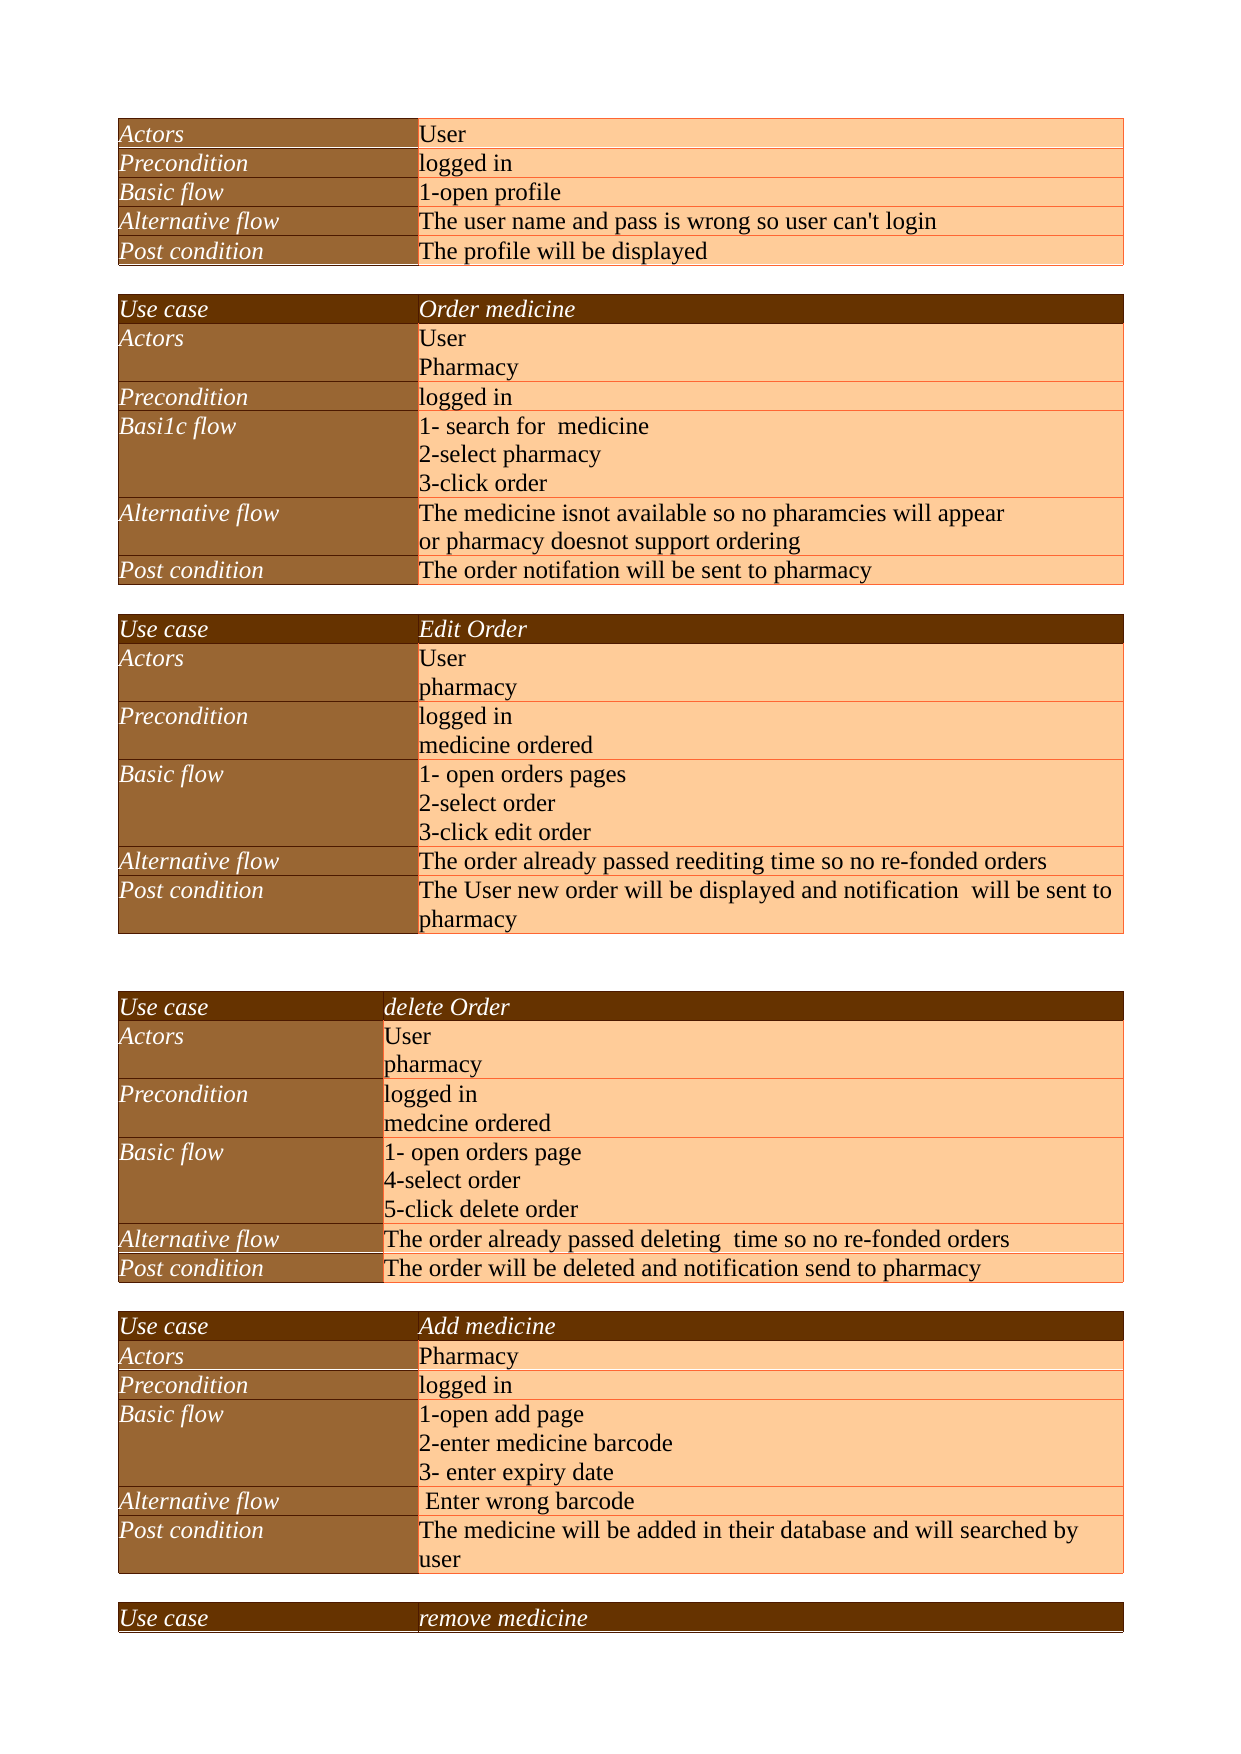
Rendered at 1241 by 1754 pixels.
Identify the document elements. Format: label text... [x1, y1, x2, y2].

table_cell The order already passed deleting time so no re-fonded orders [384, 1224, 1123, 1252]
table_cell Actors [119, 644, 418, 701]
table_cell Basic flow [119, 760, 418, 846]
table_cell Actors [119, 324, 418, 381]
table_cell Basic flow [119, 178, 418, 206]
table_cell Basic flow [119, 1138, 383, 1223]
table_cell logged in [419, 382, 1123, 410]
table_cell Pharmacy [419, 1341, 1123, 1369]
table_header Use case [119, 992, 383, 1020]
table_header delete Order [384, 992, 1123, 1020]
table_cell logged in [419, 1371, 1123, 1399]
table_cell Actors [119, 1021, 383, 1078]
table_cell User Pharmacy [419, 324, 1123, 381]
table_cell 1- search for medicine 2-select pharmacy 3-click order [419, 411, 1123, 497]
table_cell Post condition [119, 876, 418, 933]
table_cell Post condition [119, 1254, 383, 1282]
table_cell Actors [119, 119, 418, 147]
table_header Use case [119, 615, 418, 643]
table_cell Precondition [119, 1371, 418, 1399]
table_cell Post condition [119, 1516, 418, 1573]
table_header Add medicine [419, 1312, 1123, 1340]
table_cell The profile will be displayed [419, 236, 1123, 264]
table_cell The medicine isnot available so no pharamcies will appear or pharmacy doesnot support ordering [419, 498, 1123, 555]
table_cell The user name and pass is wrong so user can't login [419, 207, 1123, 235]
table_cell Precondition [119, 382, 418, 410]
table_header Edit Order [419, 615, 1123, 643]
table_cell 1- open orders pages 2-select order 3-click edit order [419, 760, 1123, 846]
table_cell Basi1c flow [119, 411, 418, 497]
table_cell Precondition [119, 149, 418, 177]
table_cell 1- open orders page 4-select order 5-click delete order [384, 1138, 1123, 1223]
table_cell Precondition [119, 702, 418, 759]
table_cell 1-open profile [419, 178, 1123, 206]
table_cell Alternative flow [119, 847, 418, 875]
table_header Use case [119, 1312, 418, 1340]
table_header Use case [119, 295, 418, 323]
table_cell The order already passed reediting time so no re-fonded orders [419, 847, 1123, 875]
table_cell Alternative flow [119, 1224, 383, 1252]
table_header Use case [119, 1603, 418, 1631]
table_cell The order notifation will be sent to pharmacy [419, 556, 1123, 584]
table_cell User [419, 119, 1123, 147]
table_cell Actors [119, 1341, 418, 1369]
table_cell Alternative flow [119, 207, 418, 235]
table_cell Alternative flow [119, 498, 418, 555]
table_cell Precondition [119, 1079, 383, 1136]
table_header remove medicine [419, 1603, 1123, 1631]
table_cell Post condition [119, 236, 418, 264]
table_cell The medicine will be added in their database and will searched by user [419, 1516, 1123, 1573]
table_cell 1-open add page 2-enter medicine barcode 3- enter expiry date [419, 1400, 1123, 1486]
table_cell User pharmacy [384, 1021, 1123, 1078]
table_cell The order will be deleted and notification send to pharmacy [384, 1254, 1123, 1282]
table_cell Post condition [119, 556, 418, 584]
table_cell logged in medicine ordered [419, 702, 1123, 759]
table_cell logged in medcine ordered [384, 1079, 1123, 1136]
table_cell Alternative flow [119, 1487, 418, 1515]
table_header Order medicine [419, 295, 1123, 323]
table_cell Enter wrong barcode [419, 1487, 1123, 1515]
table_cell Basic flow [119, 1400, 418, 1486]
table_cell The User new order will be displayed and notification will be sent to pharmacy [419, 876, 1123, 933]
table_cell logged in [419, 149, 1123, 177]
table_cell User pharmacy [419, 644, 1123, 701]
